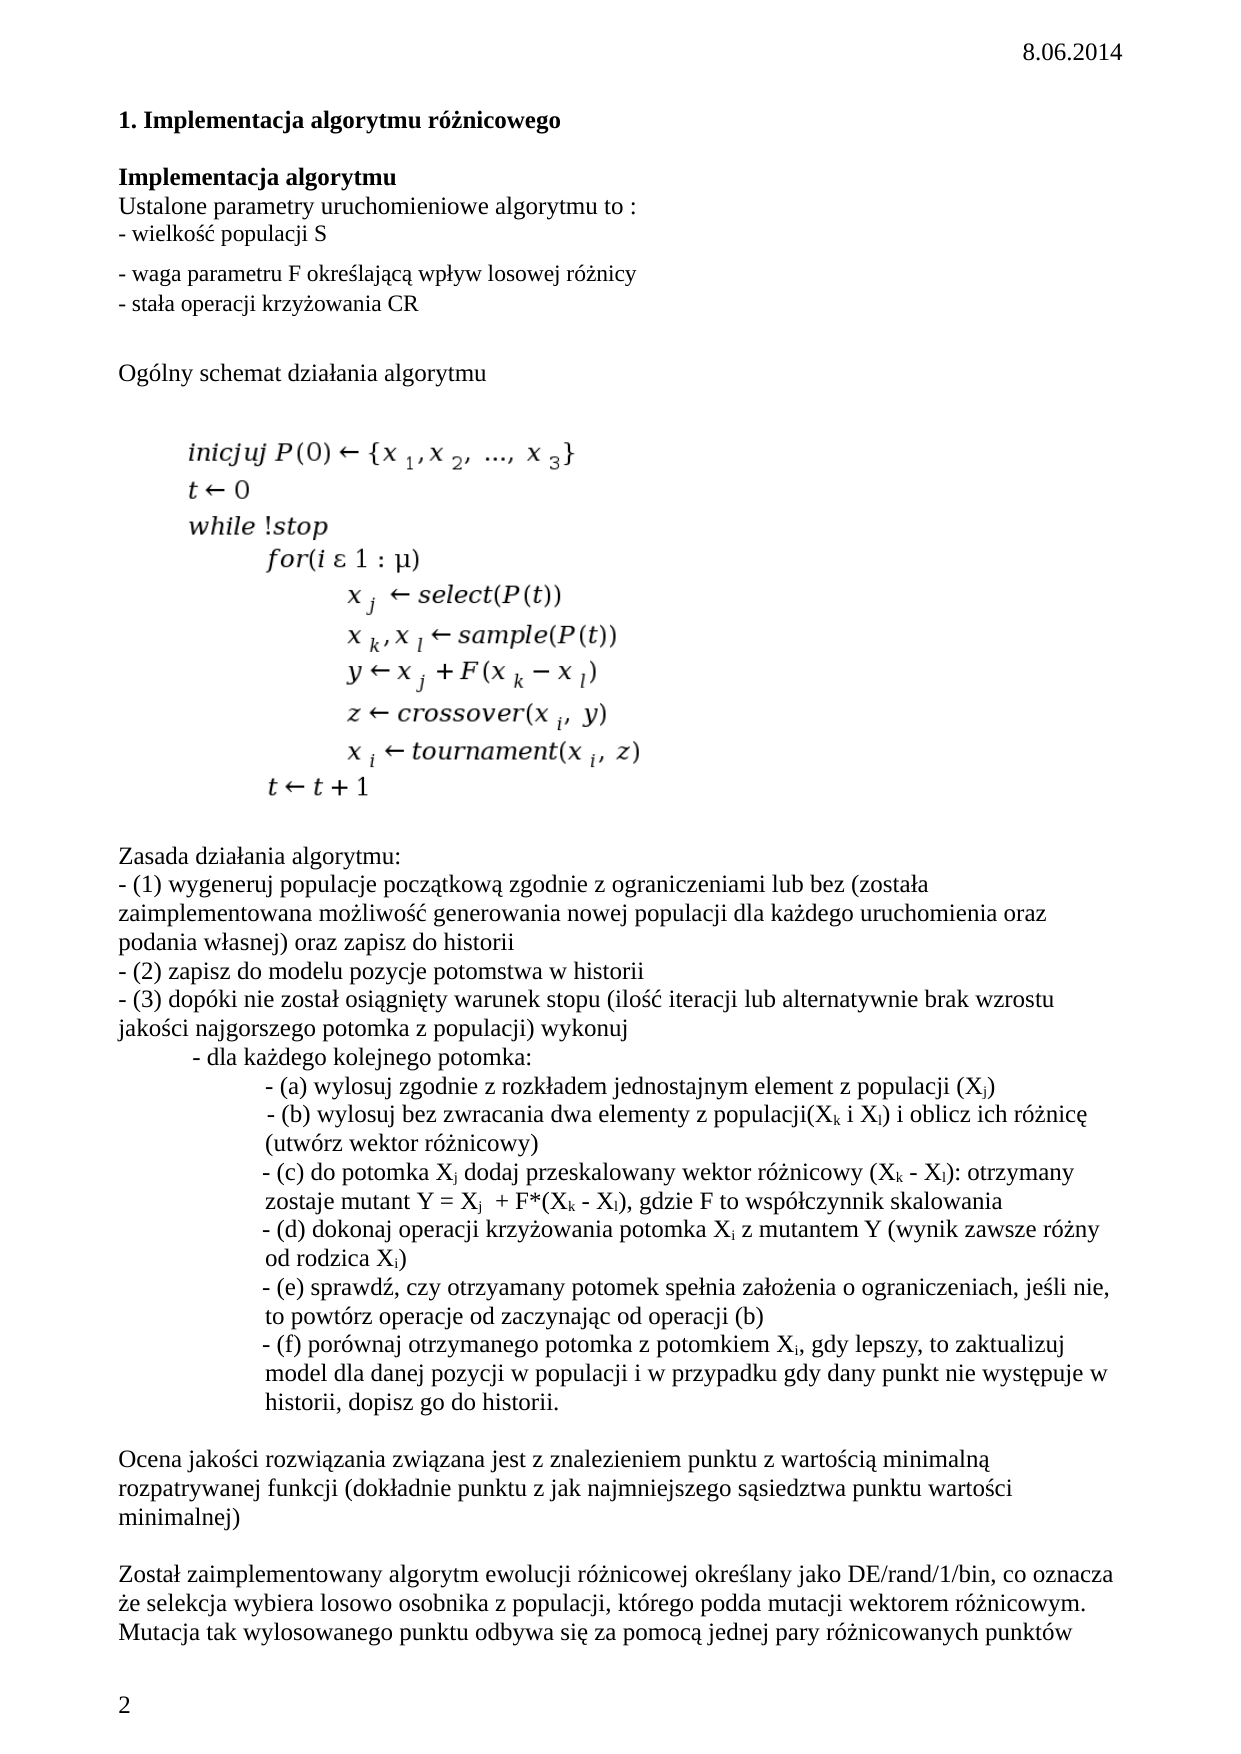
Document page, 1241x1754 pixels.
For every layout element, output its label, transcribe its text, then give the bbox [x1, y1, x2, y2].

text - waga parametru F określającą wpływ losowej różnicy [118, 259, 1122, 286]
text - (a) wylosuj zgodnie z rozkładem jednostajnym element z populacji (Xj) [265, 1071, 1122, 1099]
text - (f) porównaj otrzymanego potomka z potomkiem Xi, gdy lepszy, to zaktualizuj model dla danej pozycji w populacji i w przypadku gdy dany punkt nie występuje w historii, dopisz go do historii. [262, 1329, 1122, 1416]
picture [127, 388, 702, 841]
text - (d) dokonaj operacji krzyżowania potomka Xi z mutantem Y (wynik zawsze różny od rodzica Xi) [262, 1214, 1122, 1272]
text - (3) dopóki nie został osiągnięty warunek stopu (ilość iteracji lub alternatywnie brak wzrostu jakości najgorszego potomka z populacji) wykonuj [118, 984, 1122, 1042]
text - dla każdego kolejnego potomka: [118, 1042, 1122, 1071]
text Ocena jakości rozwiązania związana jest z znalezieniem punktu z wartością minimalną rozpatrywanej funkcji (dokładnie punktu z jak najmniejszego sąsiedztwa punktu wartości minimalnej) [118, 1444, 1122, 1531]
text - (1) wygeneruj populacje początkową zgodnie z ograniczeniami lub bez (została zaimplementowana możliwość generowania nowej populacji dla każdego uruchomienia oraz podania własnej) oraz zapisz do historii [118, 869, 1122, 956]
text Zasada działania algorytmu: [118, 387, 1122, 869]
text - (2) zapisz do modelu pozycje potomstwa w historii [118, 956, 1122, 984]
text Został zaimplementowany algorytm ewolucji różnicowej określany jako DE/rand/1/bin, co oznacza że selekcja wybiera losowo osobnika z populacji, którego podda mutacji wektorem różnicowym. Mutacja tak wylosowanego punktu odbywa się za pomocą jednej pary różnicowanych punktów [118, 1559, 1122, 1646]
text - (c) do potomka Xj dodaj przeskalowany wektor różnicowy (Xk - Xl): otrzymany zostaje mutant Y = Xj + F*(Xk - Xl), gdzie F to współczynnik skalowania [262, 1157, 1122, 1214]
text - wielkość populacji S [118, 220, 1122, 247]
text - (b) wylosuj bez zwracania dwa elementy z populacji(Xk i Xl) i oblicz ich różnicę (utwórz wektor różnicowy) [265, 1099, 1122, 1157]
text - stała operacji krzyżowania CR [118, 290, 1122, 317]
text Ustalone parametry uruchomieniowe algorytmu to : [118, 191, 1122, 220]
text 1. Implementacja algorytmu różnicowego [118, 105, 1122, 133]
text - (e) sprawdź, czy otrzyamany potomek spełnia założenia o ograniczeniach, jeśli nie, to powtórz operacje od zaczynając od operacji (b) [262, 1272, 1122, 1329]
text Implementacja algorytmu [118, 162, 1122, 191]
text Ogólny schemat działania algorytmu [118, 358, 1122, 387]
